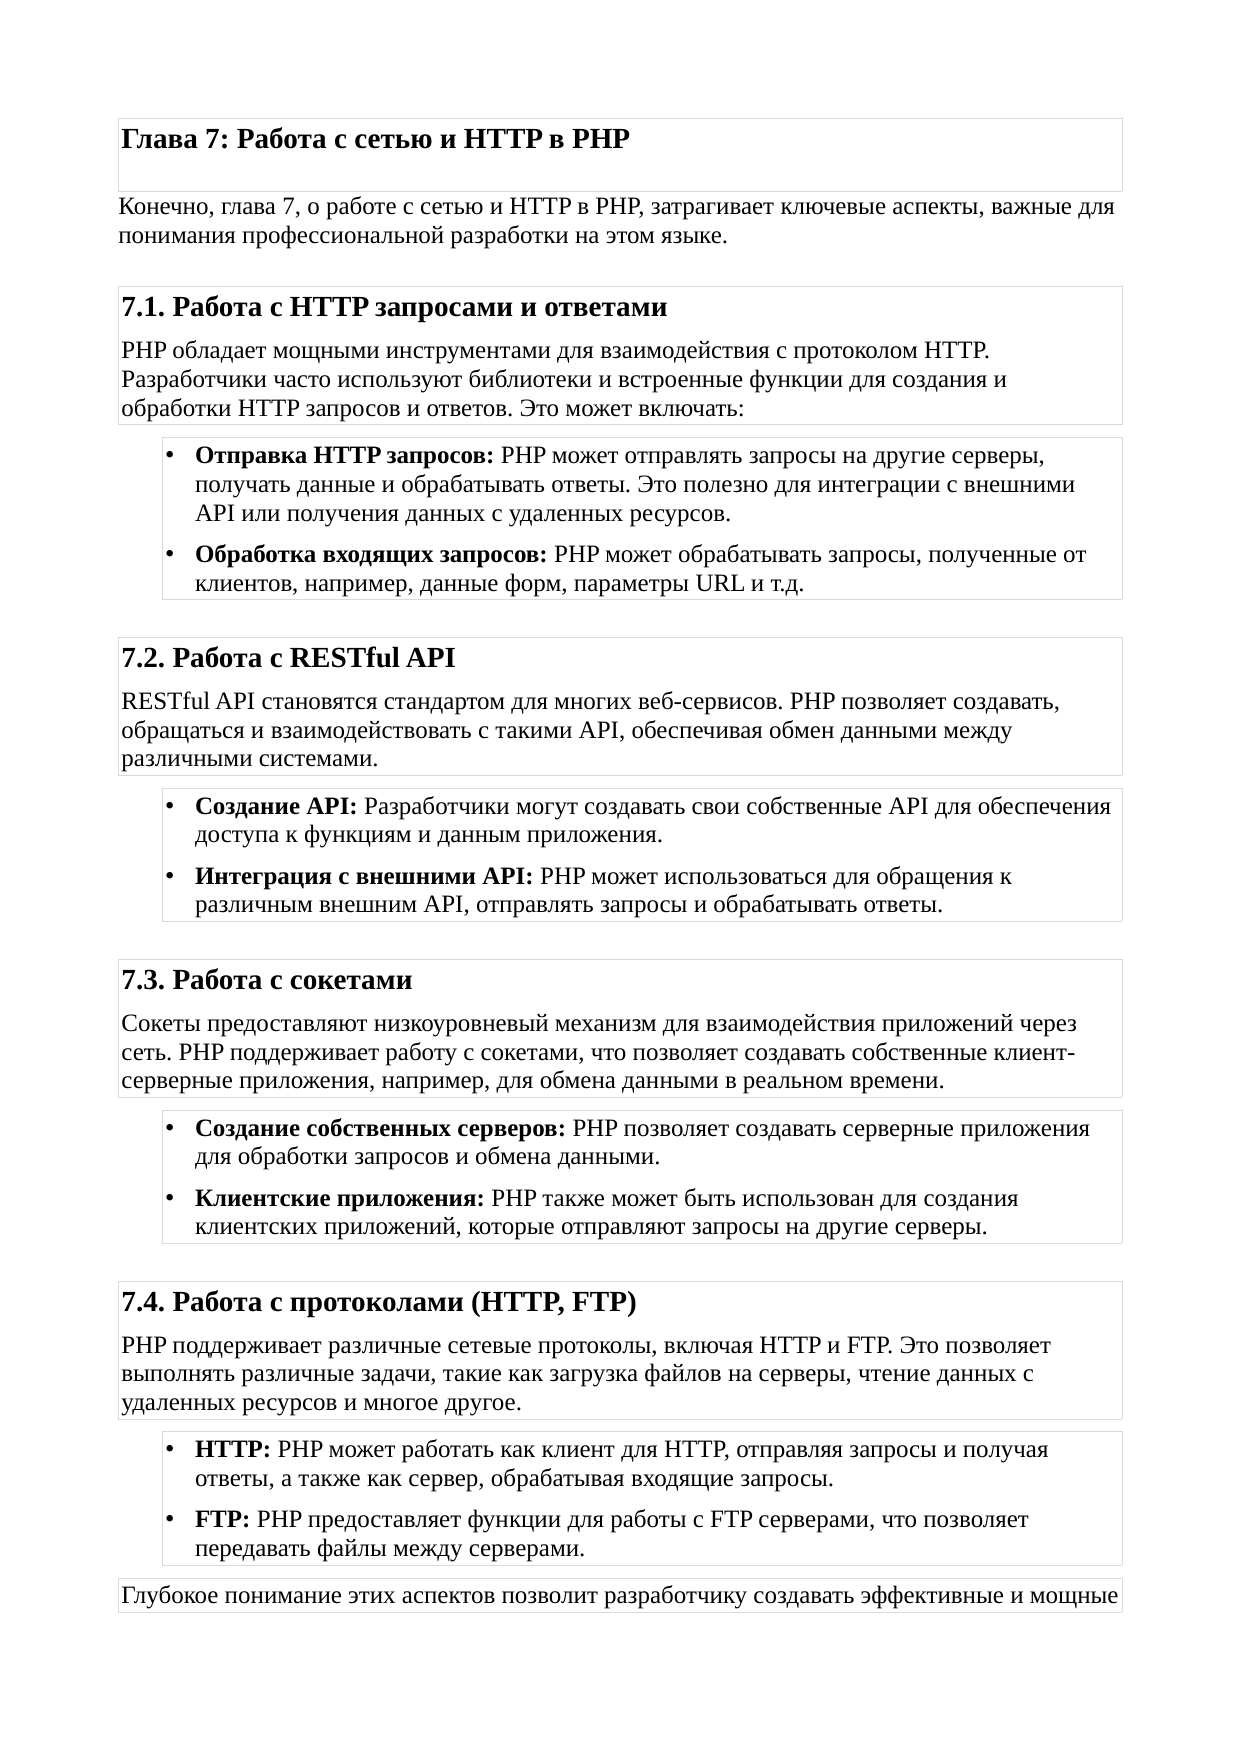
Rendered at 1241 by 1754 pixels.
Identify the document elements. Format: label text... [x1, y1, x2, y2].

list Создание API: Разработчики могут создавать свои собственные API для обеспечения доступа к функциям и данным приложения. [163, 789, 1122, 848]
text Глава 7: Работа с сетью и HTTP в PHP [119, 119, 1122, 155]
subtitle 7.4. Работа с протоколами (HTTP, FTP) [119, 1282, 1122, 1317]
list HTTP: PHP может работать как клиент для HTTP, отправляя запросы и получая ответы, а также как сервер, обрабатывая входящие запросы. [163, 1432, 1122, 1492]
subtitle 7.2. Работа с RESTful API [119, 638, 1122, 673]
text Глубокое понимание этих аспектов позволит разработчику создавать эффективные и мощные [119, 1579, 1122, 1612]
list Создание собственных серверов: PHP позволяет создавать серверные приложения для обработки запросов и обмена данными. [163, 1111, 1122, 1170]
list Клиентские приложения: PHP также может быть использован для создания клиентских приложений, которые отправляют запросы на другие серверы. [163, 1179, 1122, 1243]
text PHP обладает мощными инструментами для взаимодействия с протоколом HTTP. Разработчики часто используют библиотеки и встроенные функции для создания и обработки HTTP запросов и ответов. Это может включать: [119, 332, 1122, 424]
subtitle 7.3. Работа с сокетами [119, 960, 1122, 995]
list FTP: PHP предоставляет функции для работы с FTP серверами, что позволяет передавать файлы между серверами. [163, 1501, 1122, 1565]
list Интеграция с внешними API: PHP может использоваться для обращения к различным внешним API, отправлять запросы и обрабатывать ответы. [163, 858, 1122, 921]
list Обработка входящих запросов: PHP может обрабатывать запросы, полученные от клиентов, например, данные форм, параметры URL и т.д. [163, 536, 1122, 599]
text PHP поддерживает различные сетевые протоколы, включая HTTP и FTP. Это позволяет выполнять различные задачи, такие как загрузка файлов на серверы, чтение данных с удаленных ресурсов и многое другое. [119, 1327, 1122, 1419]
text Сокеты предоставляют низкоуровневый механизм для взаимодействия приложений через сеть. PHP поддерживает работу с сокетами, что позволяет создавать собственные клиент-серверные приложения, например, для обмена данными в реальном времени. [119, 1005, 1122, 1097]
list Отправка HTTP запросов: PHP может отправлять запросы на другие серверы, получать данные и обрабатывать ответы. Это полезно для интеграции с внешними API или получения данных с удаленных ресурсов. [163, 438, 1122, 526]
subtitle 7.1. Работа с HTTP запросами и ответами [119, 287, 1122, 323]
text RESTful API становятся стандартом для многих веб-сервисов. PHP позволяет создавать, обращаться и взаимодействовать с такими API, обеспечивая обмен данными между различными системами. [119, 683, 1122, 775]
text Конечно, глава 7, о работе с сетью и HTTP в PHP, затрагивает ключевые аспекты, важные для понимания профессиональной разработки на этом языке. [118, 192, 1122, 249]
